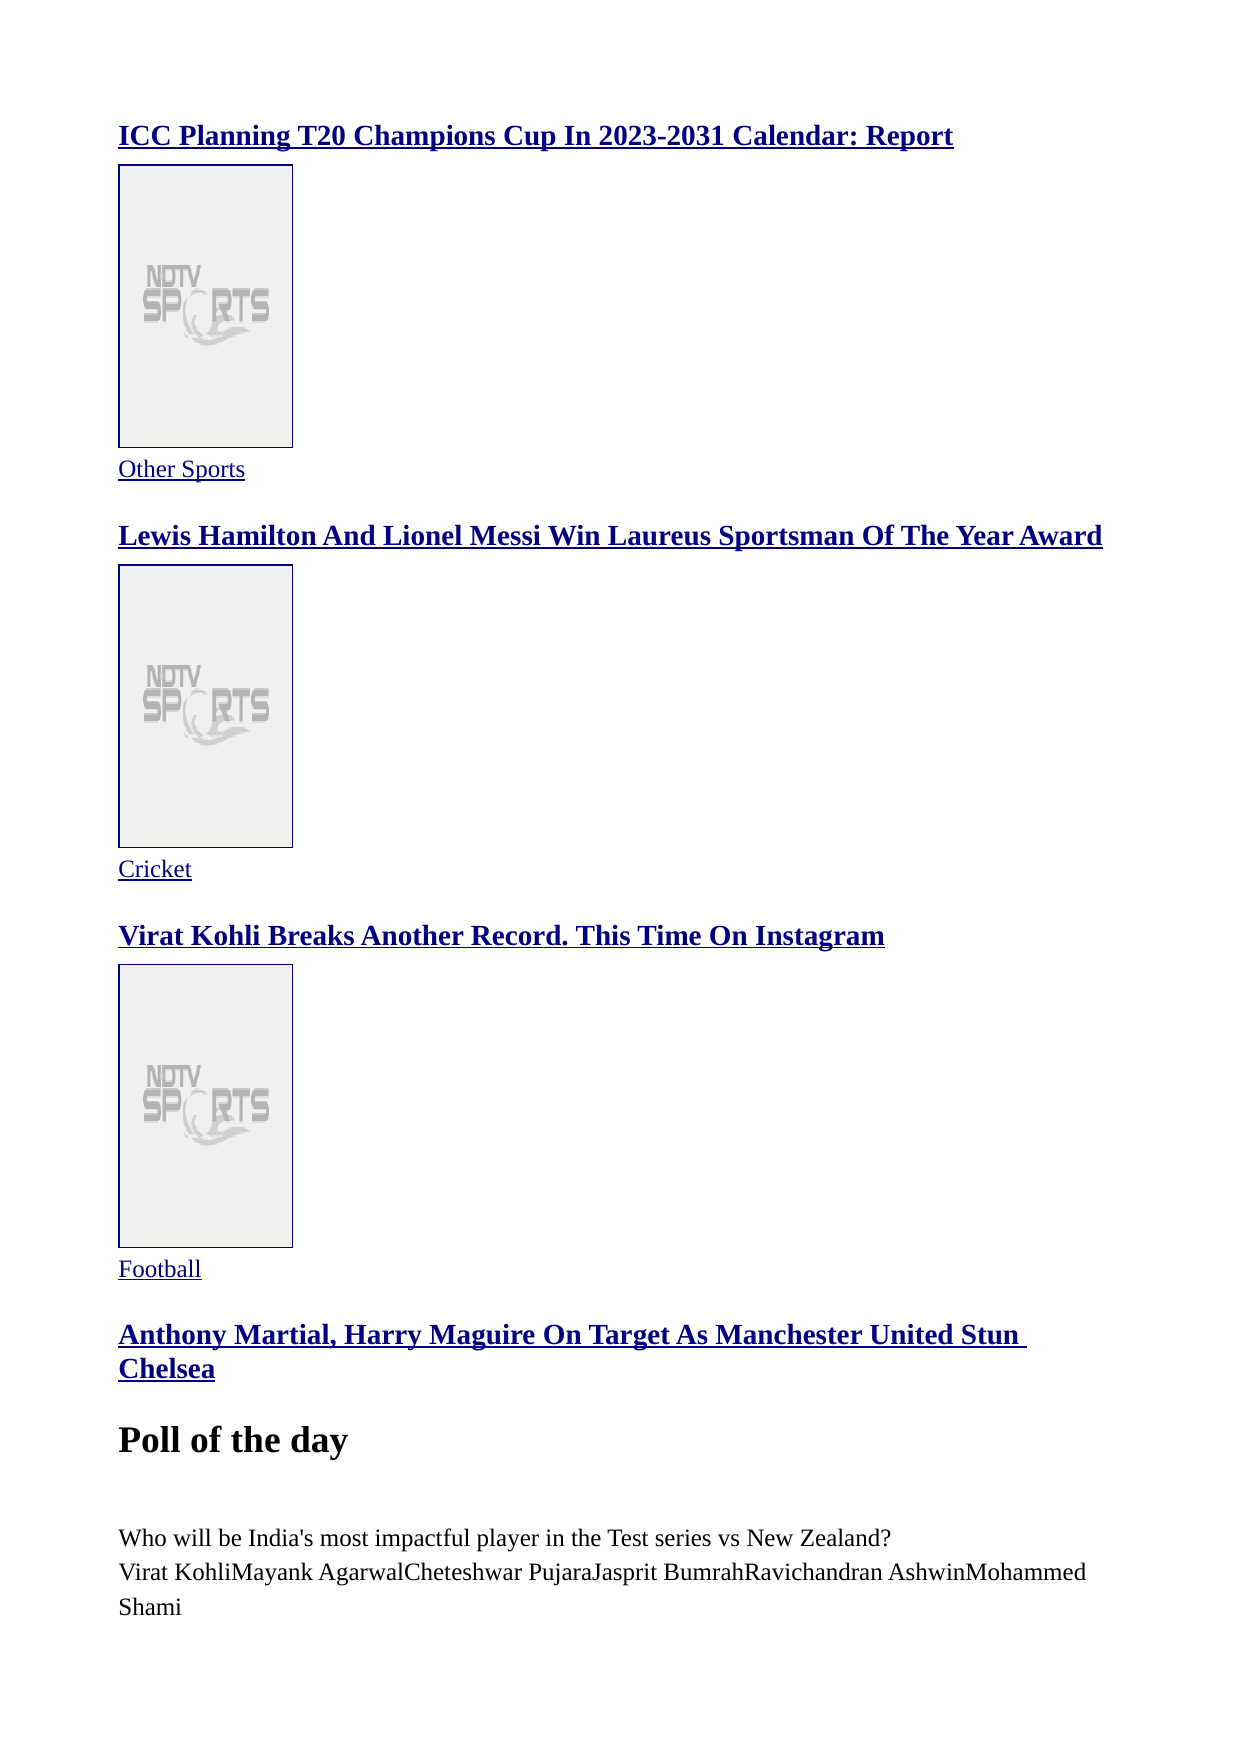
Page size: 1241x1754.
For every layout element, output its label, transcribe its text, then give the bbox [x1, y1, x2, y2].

subtitle Anthony Martial, Harry Maguire On Target As Manchester United Stun Chelsea [118, 1317, 1122, 1384]
picture [120, 965, 292, 1247]
subtitle Virat Kohli Breaks Another Record. This Time On Instagram [118, 918, 1122, 951]
subtitle Lewis Hamilton And Lionel Messi Win Laureus Sportsman Of The Year Award [118, 518, 1122, 551]
text Other Sports [118, 454, 1122, 483]
picture [120, 166, 292, 447]
text Virat KohliMayank AgarwalCheteshwar PujaraJasprit BumrahRavichandran AshwinMohammed Shami [118, 1557, 1122, 1620]
text Who will be India's most impactful player in the Test series vs New Zealand? [118, 1523, 1122, 1551]
text Football [118, 1254, 1122, 1283]
subtitle ICC Planning T20 Champions Cup In 2023-2031 Calendar: Report [118, 118, 1122, 152]
text Cricket [118, 854, 1122, 883]
subtitle Poll of the day [118, 1418, 1122, 1461]
picture [120, 566, 292, 847]
